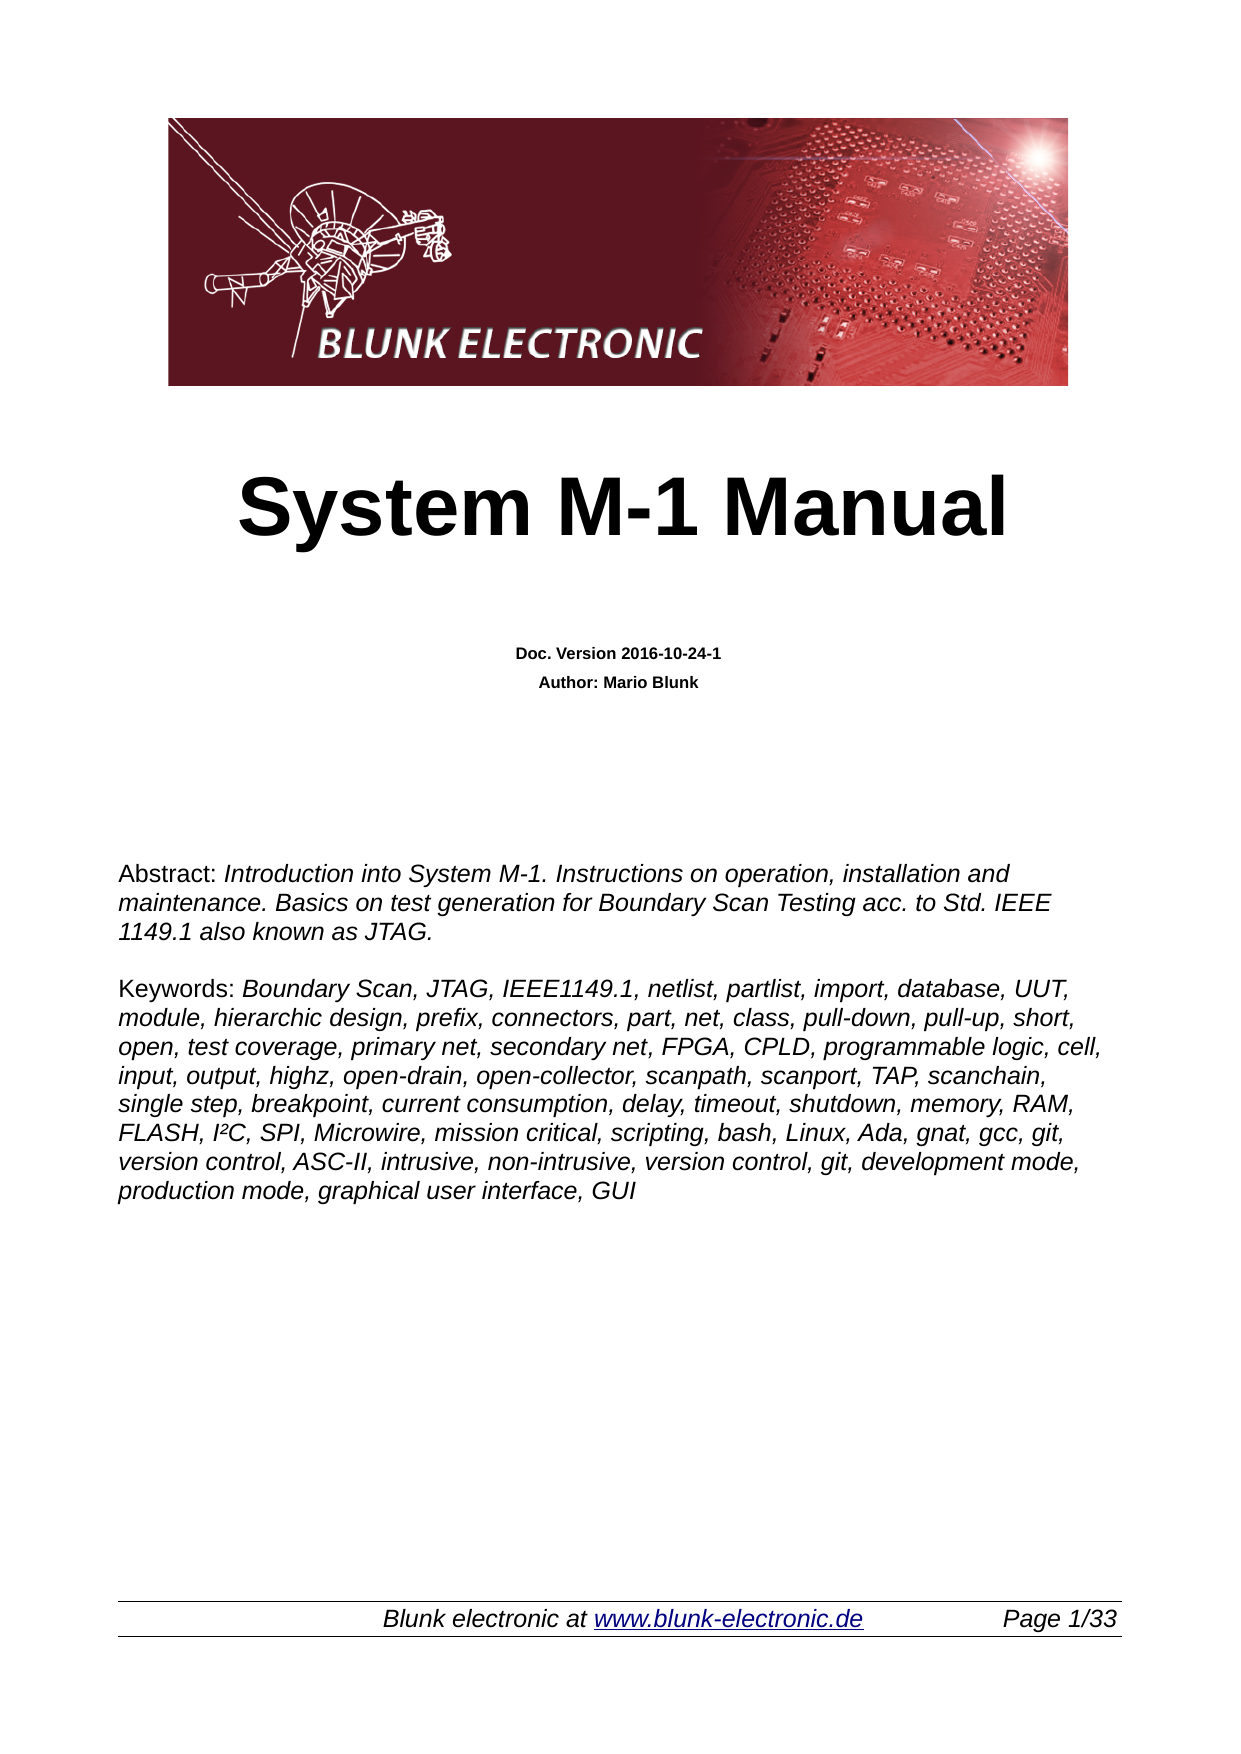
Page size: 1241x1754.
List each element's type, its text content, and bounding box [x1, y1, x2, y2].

text Abstract: Introduction into System M-1. Instructions on operation, installation and maintenance. Basics on test generation for Boundary Scan Testing acc. to Std. IEEE 1149.1 also known as JTAG. [118, 859, 1122, 946]
table_cell System M-1 Manual Doc. Version 2016-10-24-1 Author: Mario Blunk [168, 457, 1069, 692]
table_cell [118, 457, 167, 692]
text Keywords: Boundary Scan, JTAG, IEEE1149.1, netlist, partlist, import, database, UUT, module, hierarchic design, prefix, connectors, part, net, class, pull-down, pull-up, short, open, test coverage, primary net, secondary net, FPGA, CPLD, programmable logic, cell, input, output, highz, open-drain, open-collector, scanpath, scanport, TAP, scanchain, single step, breakpoint, current consumption, delay, timeout, shutdown, memory, RAM, FLASH, I²C, SPI, Microwire, mission critical, scripting, bash, Linux, Ada, gnat, gcc, git, version control, ASC-II, intrusive, non-intrusive, version control, git, development mode, production mode, graphical user interface, GUI [118, 974, 1122, 1204]
table_cell [1069, 457, 1122, 692]
table_header [168, 386, 1069, 457]
picture [168, 118, 1069, 386]
table_header [118, 118, 167, 457]
table_header [1069, 118, 1122, 457]
